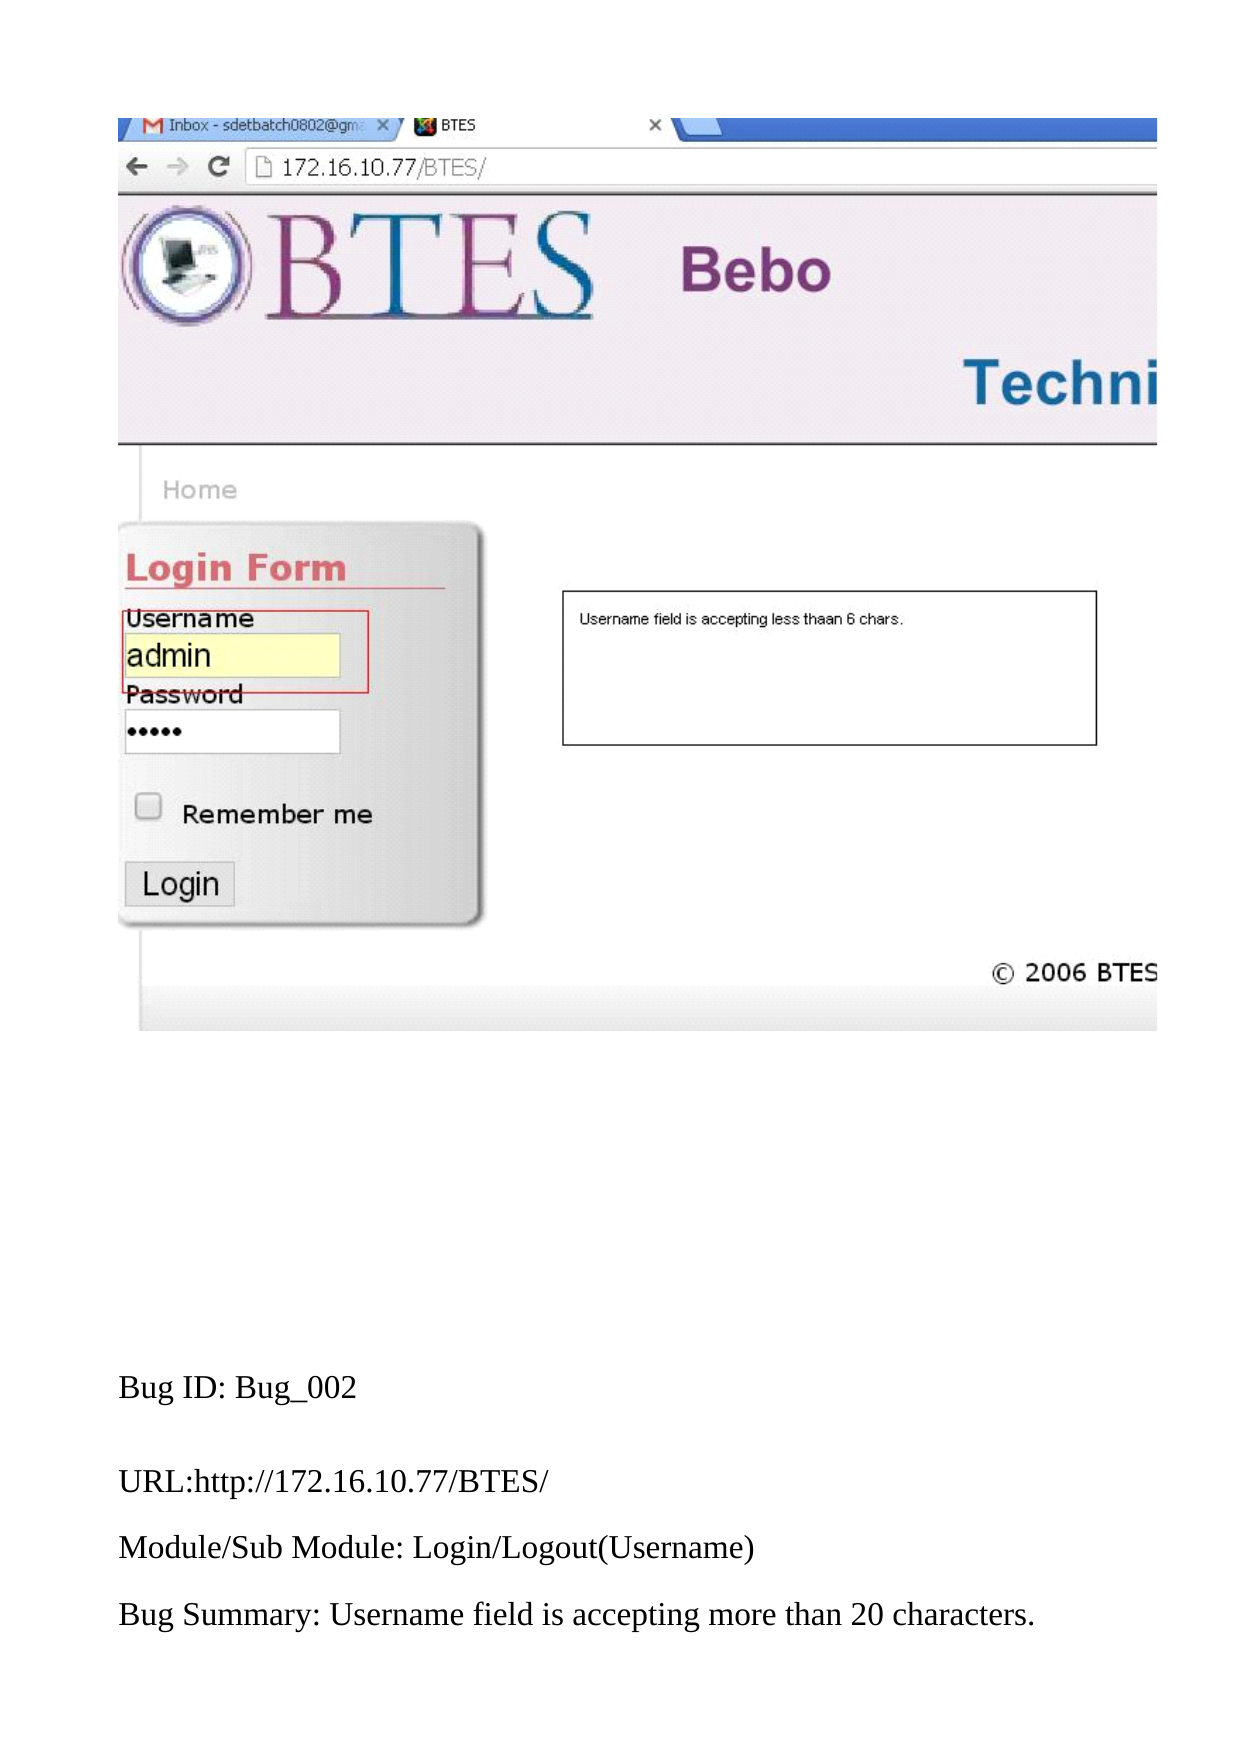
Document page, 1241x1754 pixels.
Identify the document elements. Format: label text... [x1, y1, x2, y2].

text Module/Sub Module: Login/Logout(Username) [118, 1528, 1122, 1566]
text Bug Summary: Username field is accepting more than 20 characters. [118, 1594, 1122, 1632]
text Bug ID: Bug_002 [118, 1367, 1122, 1405]
text URL:http://172.16.10.77/BTES/ [118, 1461, 1122, 1499]
